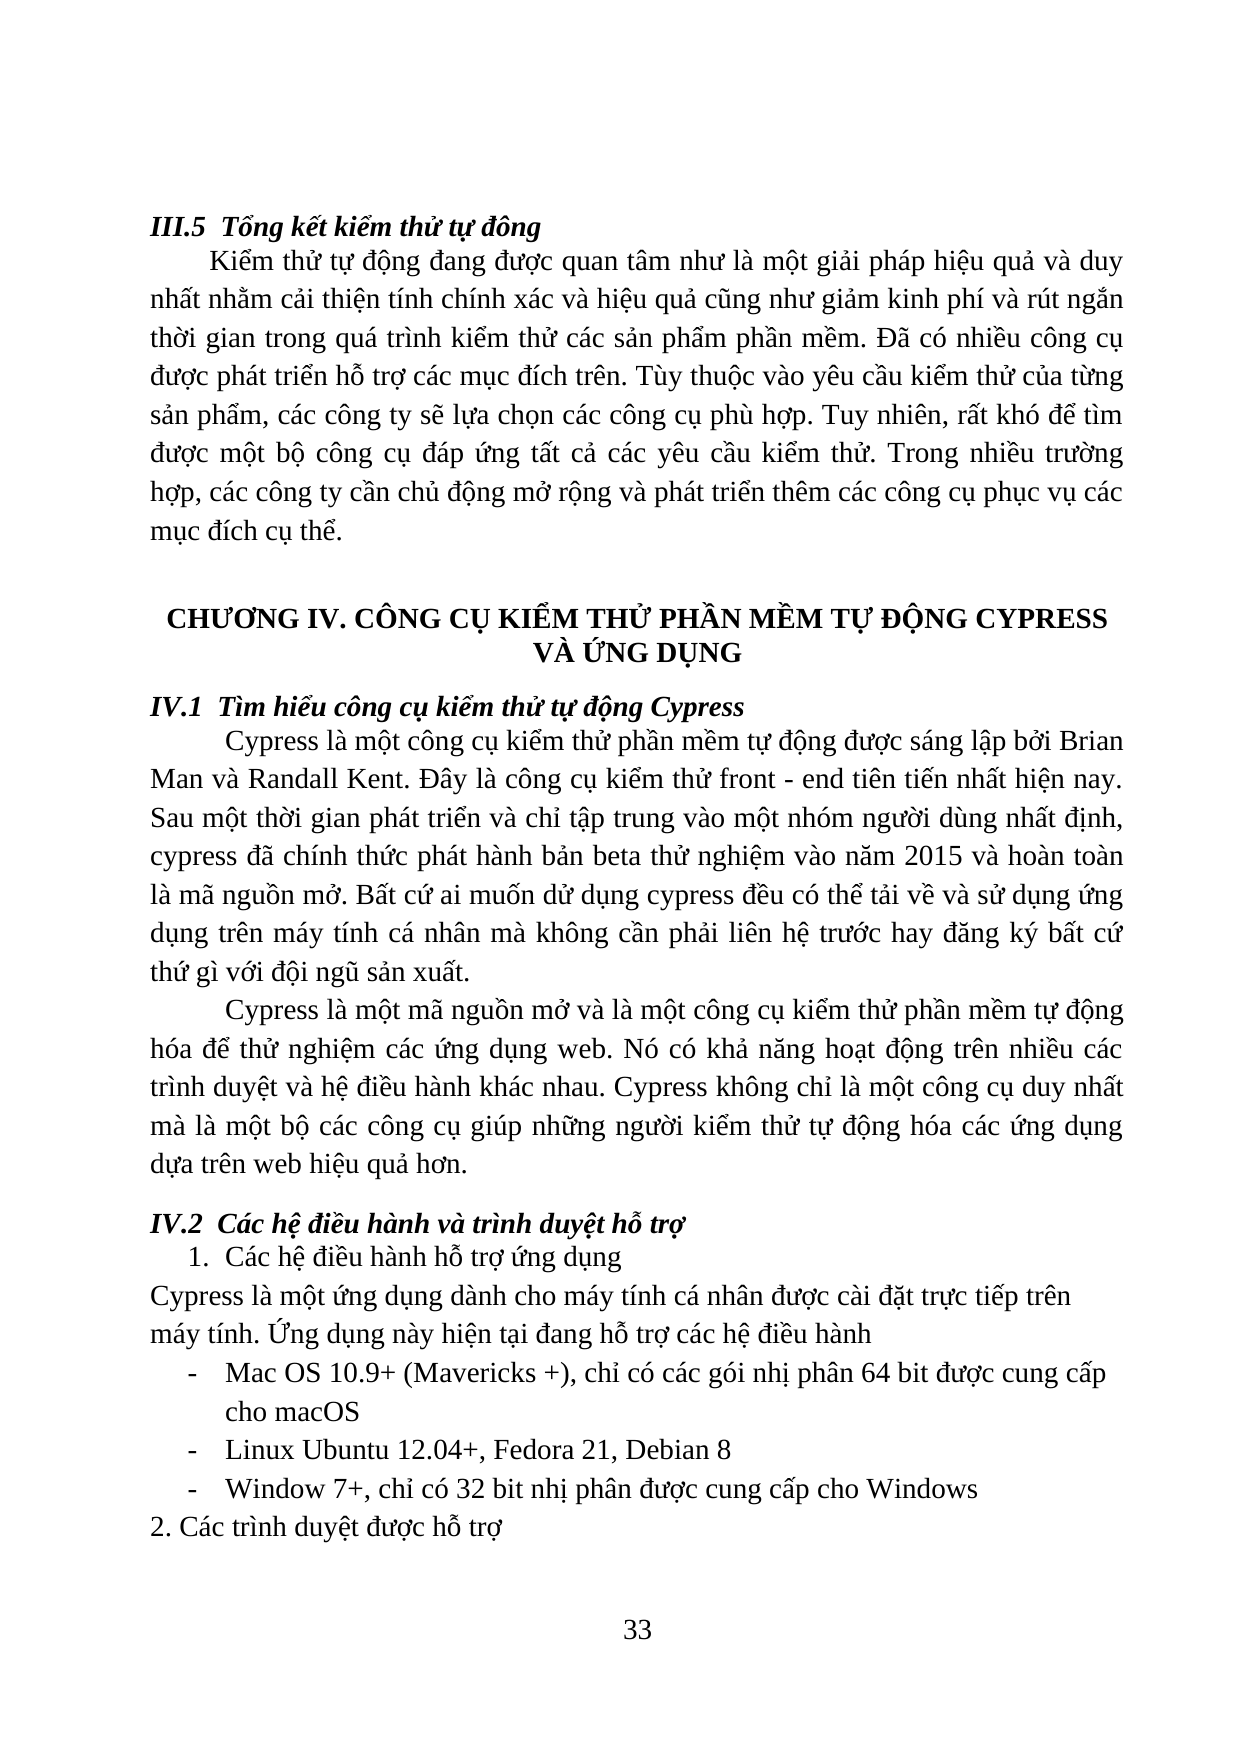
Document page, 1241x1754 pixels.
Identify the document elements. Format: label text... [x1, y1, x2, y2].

list Window 7+, chỉ có 32 bit nhị phân được cung cấp cho Windows [187, 1471, 1125, 1504]
subtitle CHƯƠNG IV. CÔNG CỤ KIỂM THỬ PHẦN MỀM TỰ ĐỘNG CYPRESS VÀ ỨNG DỤNG [150, 601, 1125, 668]
text 2. Các trình duyệt được hỗ trợ [150, 1509, 1125, 1543]
list Mac OS 10.9+ (Mavericks +), chỉ có các gói nhị phân 64 bit được cung cấp cho macOS [187, 1355, 1125, 1427]
text Kiểm thử tự động đang được quan tâm như là một giải pháp hiệu quả và duy nhất nhằm cải thiện tính chính xác và hiệu quả cũng như giảm kinh phí và rút ngắn thời gian trong quá trình kiểm thử các sản phẩm phần mềm. Đã có nhiều công cụ được phát triển hỗ trợ các mục đích trên. Tùy thuộc vào yêu cầu kiểm thử của từng sản phẩm, các công ty sẽ lựa chọn các công cụ phù hợp. Tuy nhiên, rất khó để tìm được một bộ công cụ đáp ứng tất cả các yêu cầu kiểm thử. Trong nhiều trường hợp, các công ty cần chủ động mở rộng và phát triển thêm các công cụ phục vụ các mục đích cụ thể. [150, 243, 1125, 546]
subtitle IV.1 Tìm hiểu công cụ kiểm thử tự động Cypress [150, 689, 1125, 723]
text Cypress là một mã nguồn mở và là một công cụ kiểm thử phần mềm tự động hóa để thử nghiệm các ứng dụng web. Nó có khả năng hoạt động trên nhiều các trình duyệt và hệ điều hành khác nhau. Cypress không chỉ là một công cụ duy nhất mà là một bộ các công cụ giúp những người kiểm thử tự động hóa các ứng dụng dựa trên web hiệu quả hơn. [150, 992, 1125, 1180]
subtitle IV.2 Các hệ điều hành và trình duyệt hỗ trợ [150, 1206, 1125, 1239]
subtitle III.5 Tổng kết kiểm thử tự đông [150, 209, 1125, 243]
text Cypress là một ứng dụng dành cho máy tính cá nhân được cài đặt trực tiếp trên máy tính. Ứng dụng này hiện tại đang hỗ trợ các hệ điều hành [150, 1278, 1125, 1350]
text Cypress là một công cụ kiểm thử phần mềm tự động được sáng lập bởi Brian Man và Randall Kent. Đây là công cụ kiểm thử front - end tiên tiến nhất hiện nay. Sau một thời gian phát triển và chỉ tập trung vào một nhóm người dùng nhất định, cypress đã chính thức phát hành bản beta thử nghiệm vào năm 2015 và hoàn toàn là mã nguồn mở. Bất cứ ai muốn dử dụng cypress đều có thể tải về và sử dụng ứng dụng trên máy tính cá nhân mà không cần phải liên hệ trước hay đăng ký bất cứ thứ gì với đội ngũ sản xuất. [150, 723, 1125, 987]
list Linux Ubuntu 12.04+, Fedora 21, Debian 8 [187, 1432, 1125, 1466]
list Các hệ điều hành hỗ trợ ứng dụng [187, 1239, 1125, 1273]
